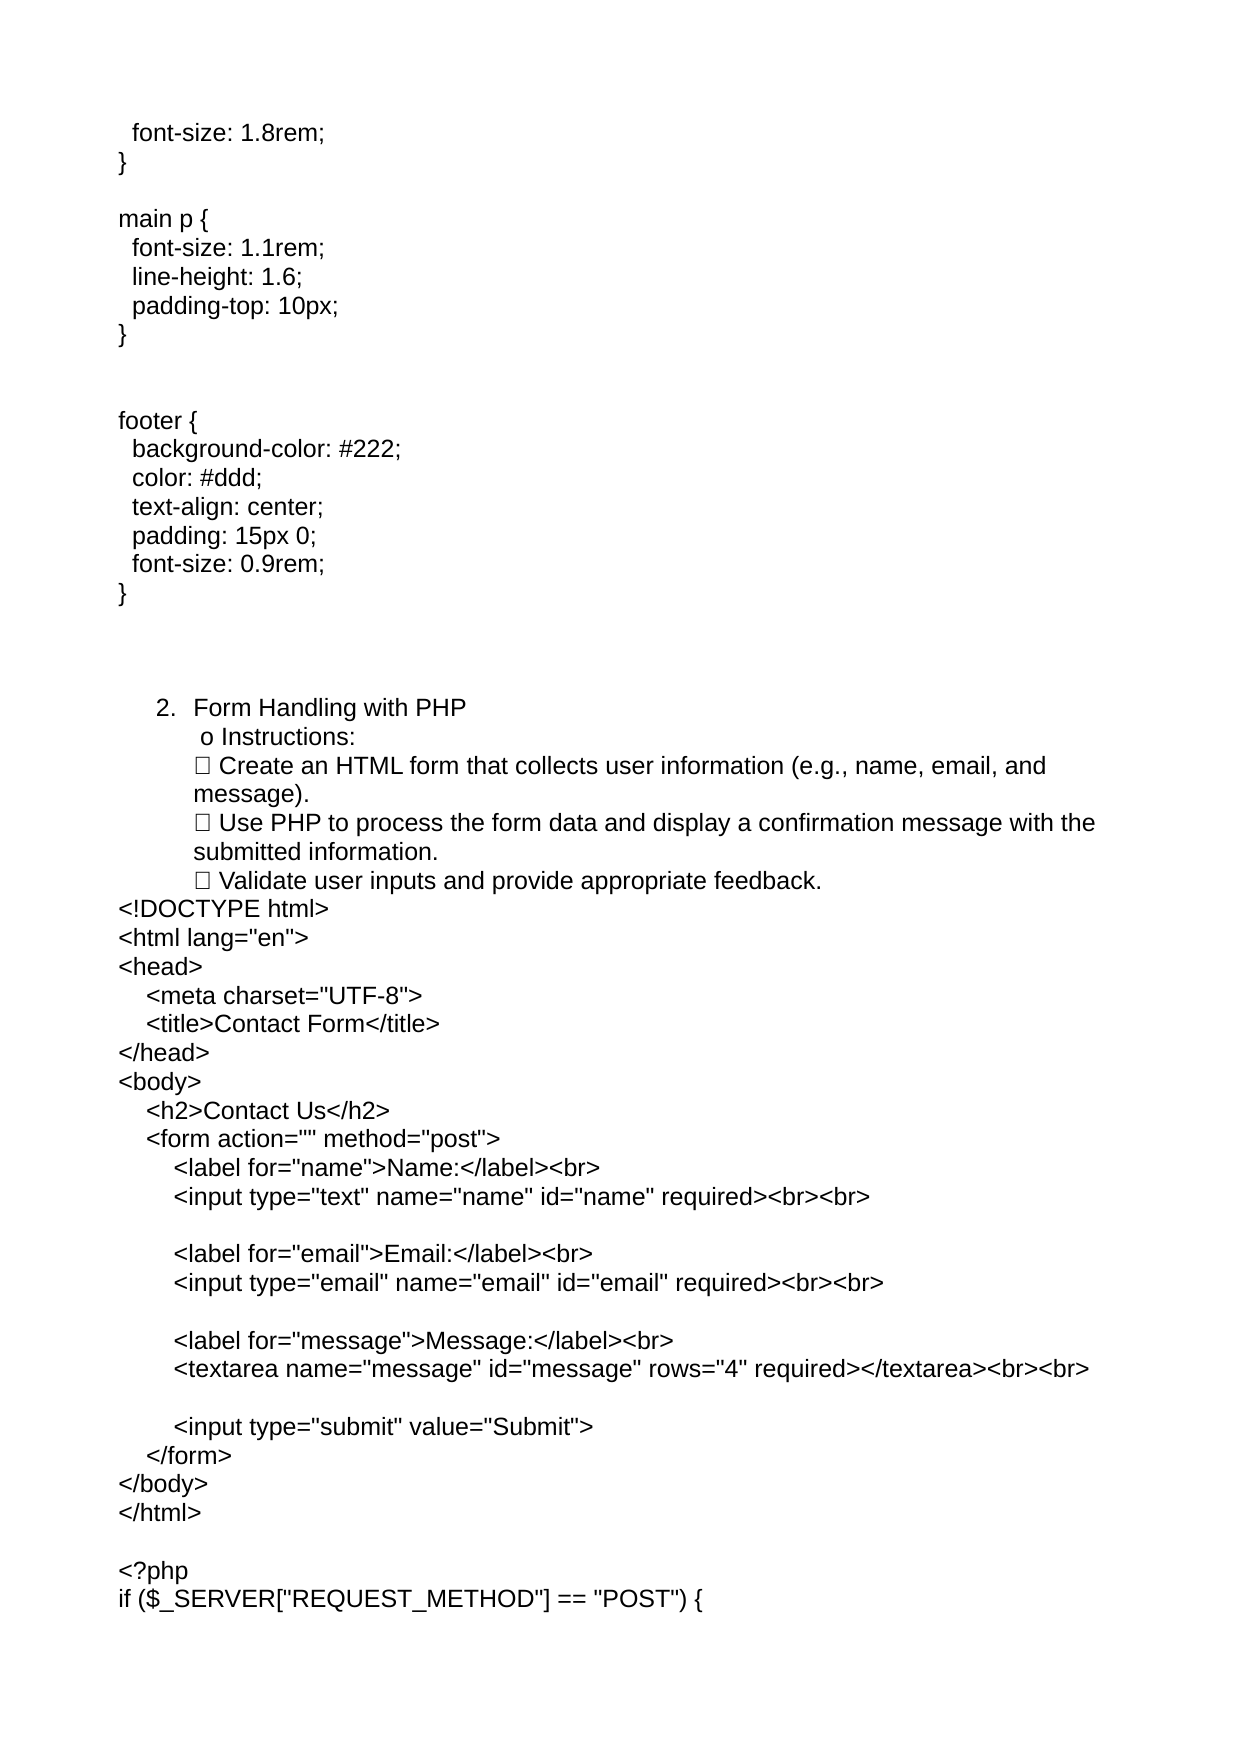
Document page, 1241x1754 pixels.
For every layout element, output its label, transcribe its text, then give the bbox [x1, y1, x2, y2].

list o Instructions: [156, 722, 1122, 751]
text footer { [118, 406, 1122, 434]
text <h2>Contact Us</h2> [118, 1096, 1122, 1124]
text color: #ddd; [118, 463, 1122, 492]
list  Use PHP to process the form data and display a confirmation message with the submitted information. [156, 808, 1122, 866]
text </head> [118, 1038, 1122, 1067]
list  Create an HTML form that collects user information (e.g., name, email, and message). [156, 751, 1122, 808]
text if ($_SERVER["REQUEST_METHOD"] == "POST") { [118, 1584, 1122, 1613]
text <input type="email" name="email" id="email" required><br><br> [118, 1268, 1122, 1297]
text } [118, 578, 1122, 607]
text text-align: center; [118, 492, 1122, 521]
text padding-top: 10px; [118, 291, 1122, 319]
text <label for="message">Message:</label><br> [118, 1326, 1122, 1354]
text <form action="" method="post"> [118, 1124, 1122, 1153]
text <label for="email">Email:</label><br> [118, 1239, 1122, 1268]
text <textarea name="message" id="message" rows="4" required></textarea><br><br> [118, 1354, 1122, 1383]
list Form Handling with PHP [156, 693, 1122, 722]
text </form> [118, 1441, 1122, 1469]
text <!DOCTYPE html> [118, 894, 1122, 923]
text <html lang="en"> [118, 923, 1122, 952]
text <title>Contact Form</title> [118, 1009, 1122, 1038]
text main p { [118, 204, 1122, 233]
text padding: 15px 0; [118, 521, 1122, 549]
text font-size: 1.1rem; [118, 233, 1122, 262]
list  Validate user inputs and provide appropriate feedback. [156, 866, 1122, 894]
text <?php [118, 1556, 1122, 1584]
text <label for="name">Name:</label><br> [118, 1153, 1122, 1182]
text } [118, 147, 1122, 176]
text } [118, 319, 1122, 348]
text <head> [118, 952, 1122, 981]
text background-color: #222; [118, 434, 1122, 463]
text </html> [118, 1498, 1122, 1527]
text <meta charset="UTF-8"> [118, 981, 1122, 1009]
text line-height: 1.6; [118, 262, 1122, 291]
text <body> [118, 1067, 1122, 1096]
text <input type="submit" value="Submit"> [118, 1412, 1122, 1441]
text font-size: 1.8rem; [118, 118, 1122, 147]
text <input type="text" name="name" id="name" required><br><br> [118, 1182, 1122, 1211]
text font-size: 0.9rem; [118, 549, 1122, 578]
text </body> [118, 1469, 1122, 1498]
